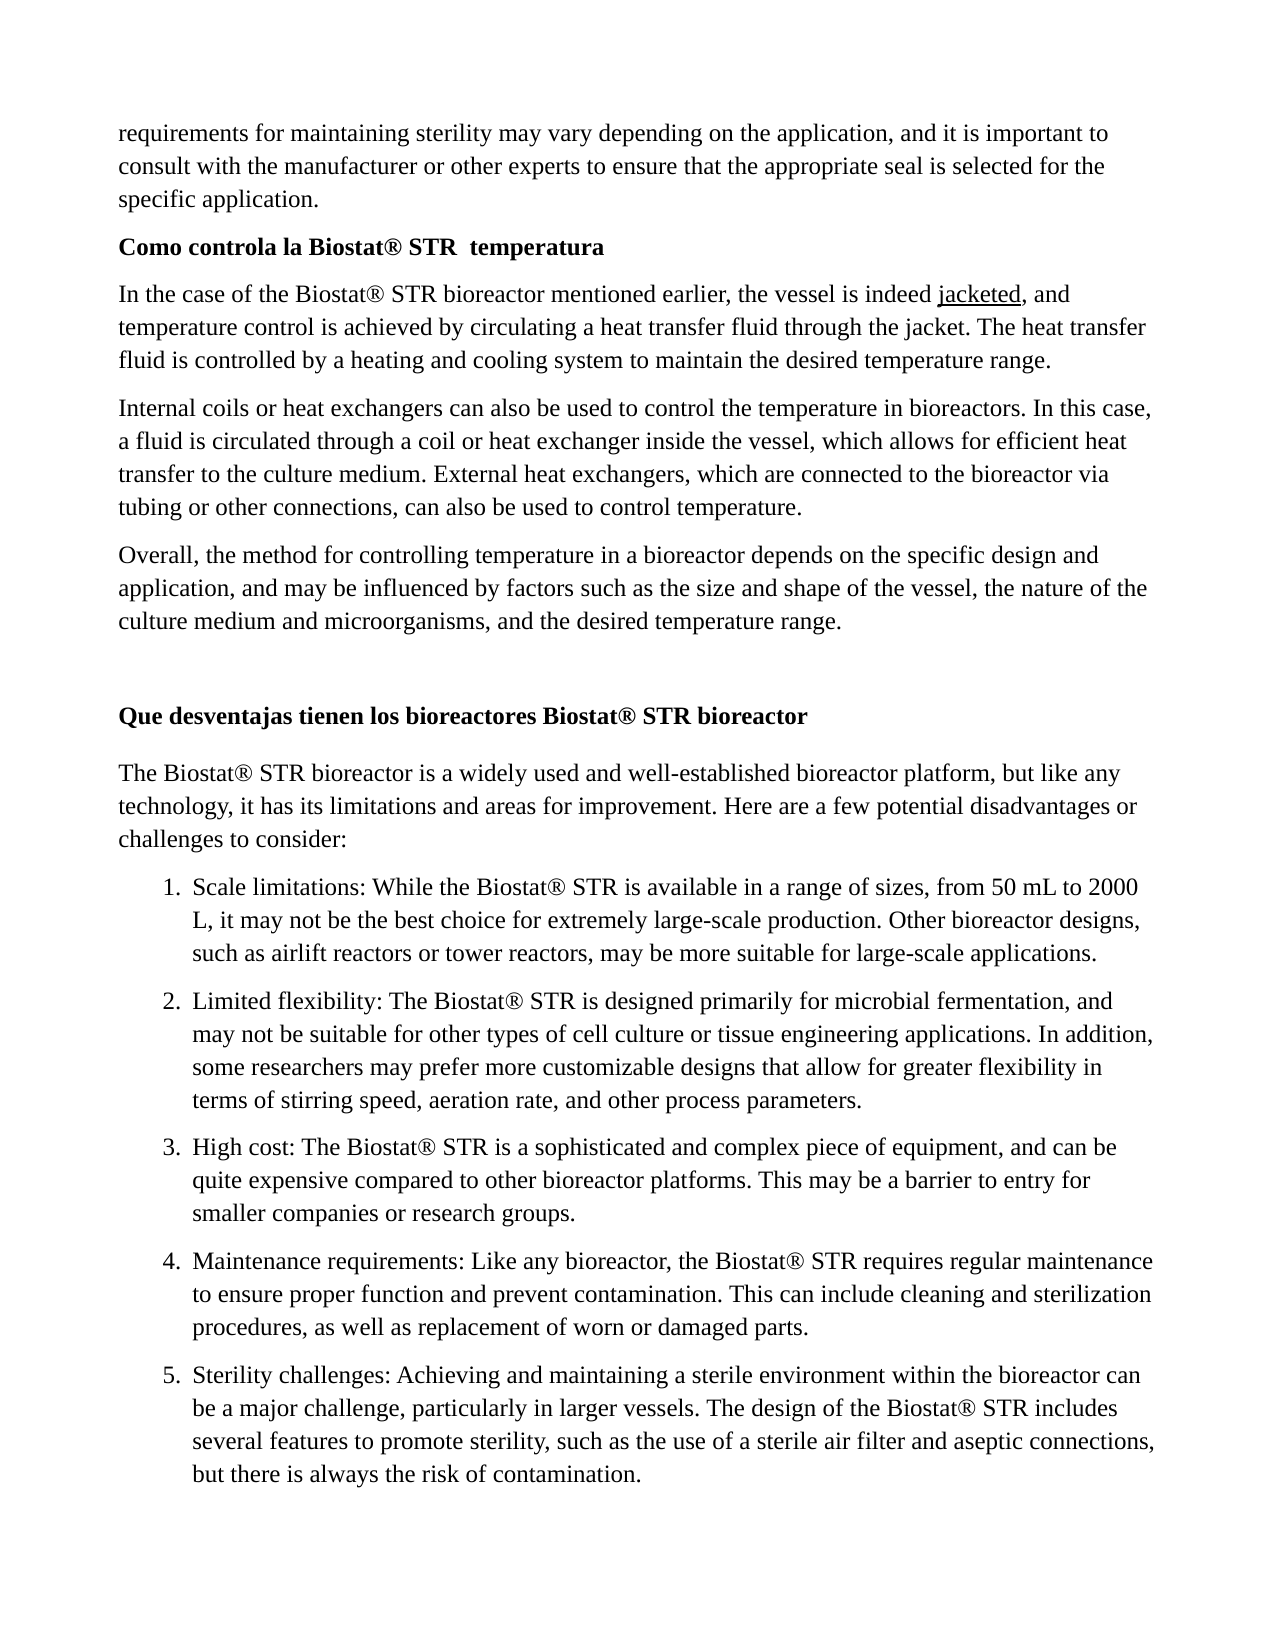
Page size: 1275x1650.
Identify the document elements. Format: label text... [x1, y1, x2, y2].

text Que desventajas tienen los bioreactores Biostat® STR bioreactor [118, 701, 1157, 730]
list Maintenance requirements: Like any bioreactor, the Biostat® STR requires regular maintenance to ensure proper function and prevent contamination. This can include cleaning and sterilization procedures, as well as replacement of worn or damaged parts. [162, 1246, 1157, 1341]
list High cost: The Biostat® STR is a sophisticated and complex piece of equipment, and can be quite expensive compared to other bioreactor platforms. This may be a barrier to entry for smaller companies or research groups. [162, 1132, 1157, 1227]
text Como controla la Biostat® STR temperatura [118, 232, 1157, 261]
text The Biostat® STR bioreactor is a widely used and well-established bioreactor platform, but like any technology, it has its limitations and areas for improvement. Here are a few potential disadvantages or challenges to consider: [118, 758, 1157, 853]
list Limited flexibility: The Biostat® STR is designed primarily for microbial fermentation, and may not be suitable for other types of cell culture or tissue engineering applications. In addition, some researchers may prefer more customizable designs that allow for greater flexibility in terms of stirring speed, aeration rate, and other process parameters. [162, 986, 1157, 1113]
text Overall, the method for controlling temperature in a bioreactor depends on the specific design and application, and may be influenced by factors such as the size and shape of the vessel, the nature of the culture medium and microorganisms, and the desired temperature range. [118, 540, 1157, 634]
text Internal coils or heat exchangers can also be used to control the temperature in bioreactors. In this case, a fluid is circulated through a coil or heat exchanger inside the vessel, which allows for efficient heat transfer to the culture medium. External heat exchangers, which are connected to the bioreactor via tubing or other connections, can also be used to control temperature. [118, 393, 1157, 521]
list Scale limitations: While the Biostat® STR is available in a range of sizes, from 50 mL to 2000 L, it may not be the best choice for extremely large-scale production. Other bioreactor designs, such as airlift reactors or tower reactors, may be more suitable for large-scale applications. [162, 872, 1157, 967]
text In the case of the Biostat® STR bioreactor mentioned earlier, the vessel is indeed jacketed, and temperature control is achieved by circulating a heat transfer fluid through the jacket. The heat transfer fluid is controlled by a heating and cooling system to maintain the desired temperature range. [118, 279, 1157, 374]
text requirements for maintaining sterility may vary depending on the application, and it is important to consult with the manufacturer or other experts to ensure that the appropriate seal is selected for the specific application. [118, 118, 1157, 213]
list Sterility challenges: Achieving and maintaining a sterile environment within the bioreactor can be a major challenge, particularly in larger vessels. The design of the Biostat® STR includes several features to promote sterility, such as the use of a sterile air filter and aseptic connections, but there is always the risk of contamination. [162, 1360, 1157, 1487]
